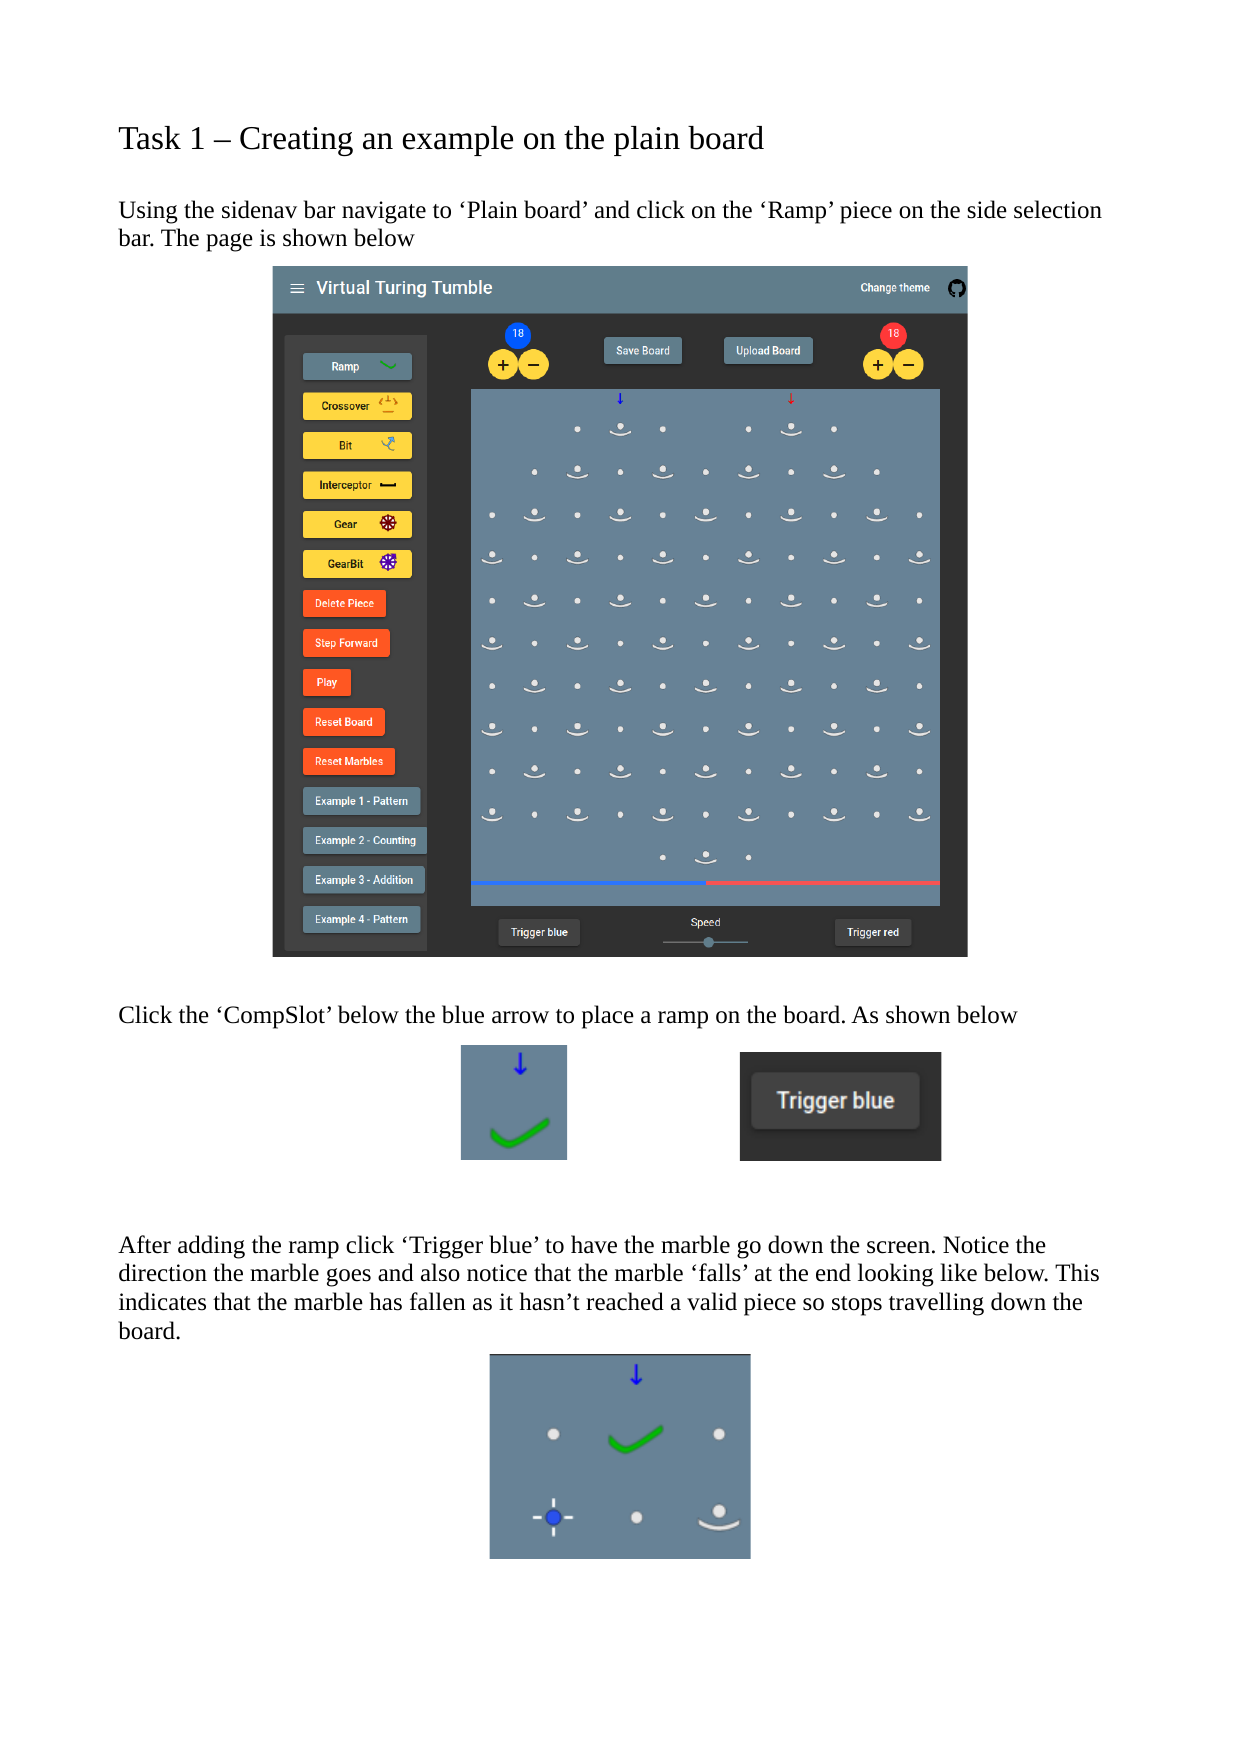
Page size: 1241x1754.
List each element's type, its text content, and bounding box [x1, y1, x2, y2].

text Task 1 – Creating an example on the plain board [118, 118, 1122, 156]
text Using the sidenav bar navigate to ‘Plain board’ and click on the ‘Ramp’ piece on the side selection bar. The page is shown below [118, 195, 1122, 252]
picture [272, 266, 968, 957]
text Click the ‘CompSlot’ below the blue arrow to place a ramp on the board. As shown below [118, 1000, 1122, 1028]
picture [460, 1045, 568, 1160]
picture [739, 1052, 942, 1161]
picture [489, 1354, 751, 1559]
text After adding the ramp click ‘Trigger blue’ to have the marble go down the screen. Notice the direction the marble goes and also notice that the marble ‘falls’ at the end looking like below. This indicates that the marble has fallen as it hasn’t reached a valid piece so stops travelling down the board. [118, 1230, 1122, 1345]
